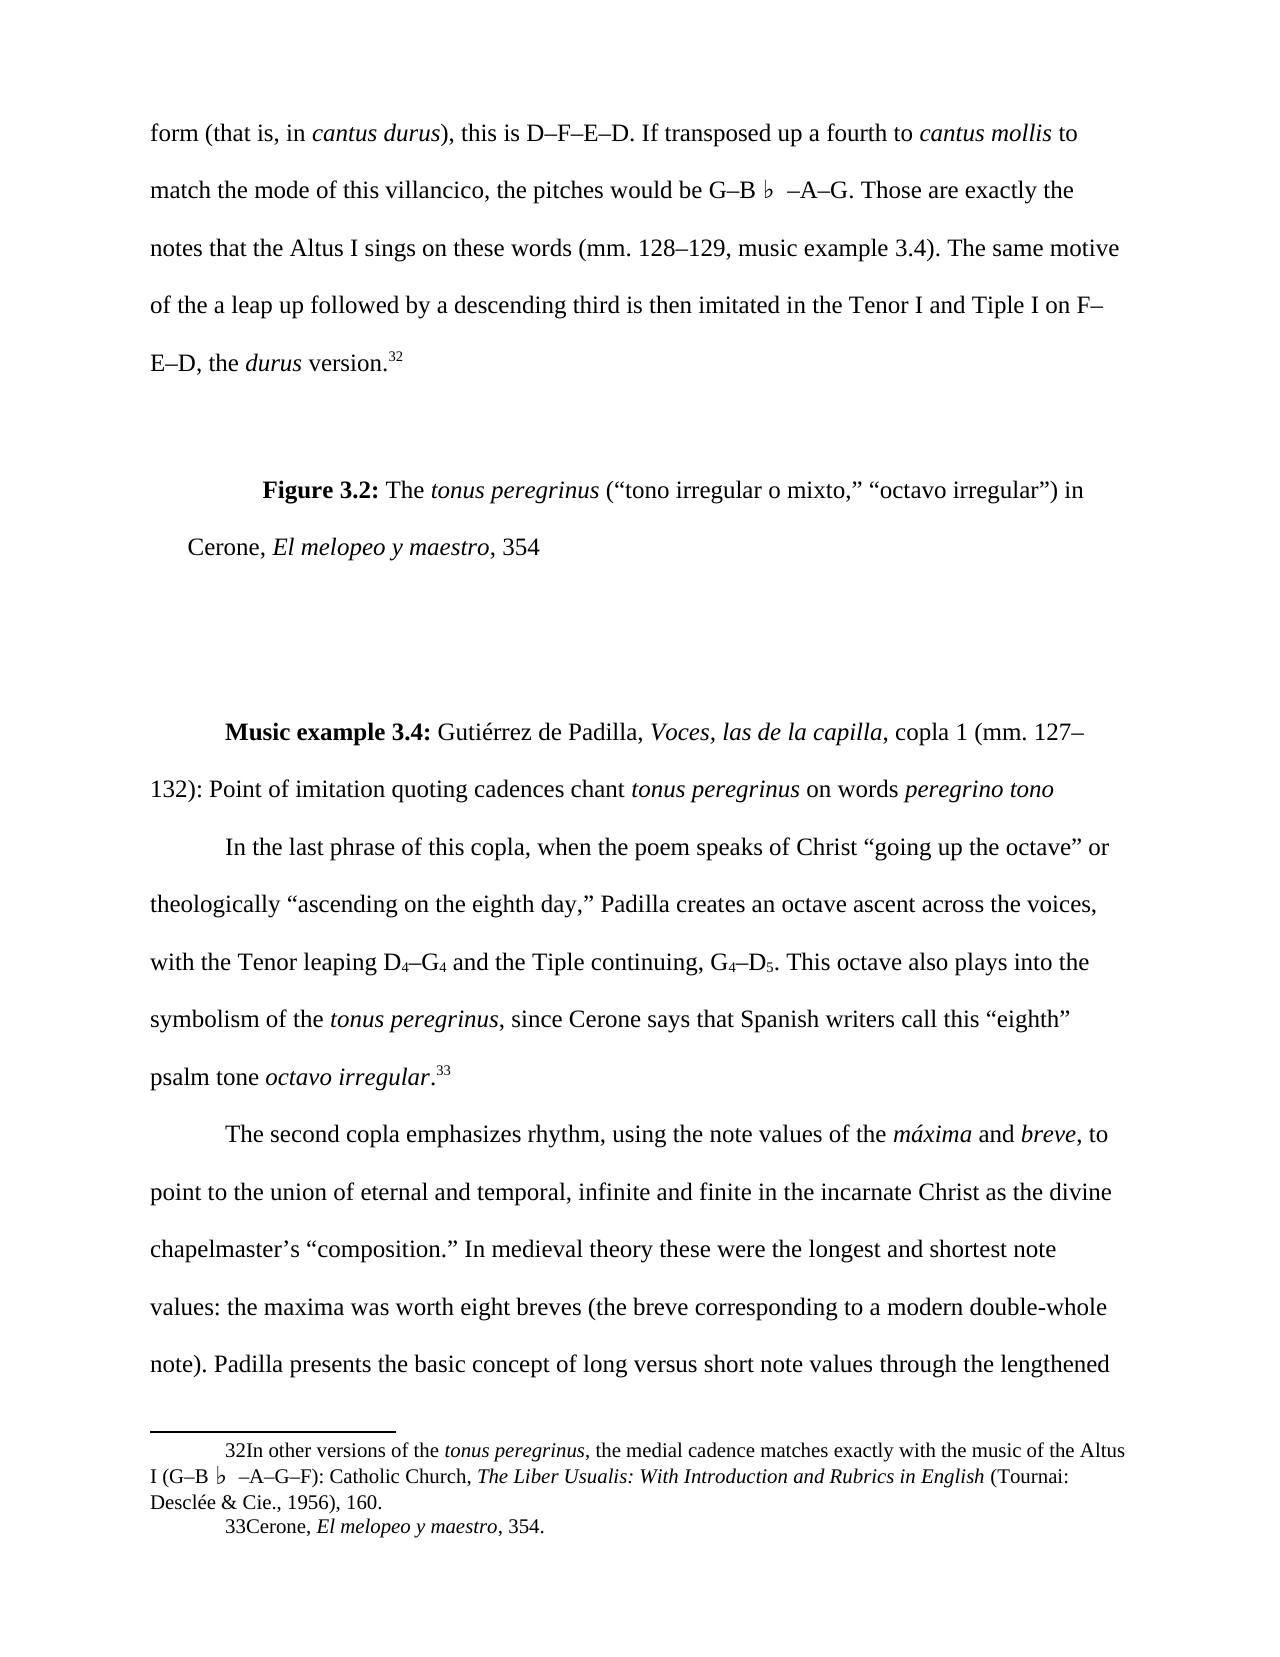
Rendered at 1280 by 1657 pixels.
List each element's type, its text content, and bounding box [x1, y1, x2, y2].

text Figure 3.2: The tonus peregrinus (“tono irregular o mixto,” “octavo irregular”) in Cerone, El melopeo y maestro, 354 [187, 475, 1092, 561]
text form (that is, in cantus durus), this is D–F–E–D. If transposed up a fourth to cantus mollis to match the mode of this villancico, the pitches would be G–B –A–G. Those are exactly the notes that the Altus I sings on these words (mm. 128–129, music example 3.4). The same motive of the a leap up followed by a descending third is then imitated in the Tenor I and Tiple I on F–E–D, the durus version. [150, 118, 1130, 377]
text In other versions of the tonus peregrinus, the medial cadence matches exactly with the music of the Altus I (G–B –A–G–F): Catholic Church, The Liber Usualis: With Introduction and Rubrics in English (Tournai: Desclée & Cie., 1956), 160. [150, 1438, 1130, 1514]
text In the last phrase of this copla, when the poem speaks of Christ “going up the octave” or theologically “ascending on the eighth day,” Padilla creates an octave ascent across the voices, with the Tenor leaping D4–G4 and the Tiple continuing, G4–D5. This octave also plays into the symbolism of the tonus peregrinus, since Cerone says that Spanish writers call this “eighth” psalm tone octavo irregular. [150, 832, 1130, 1090]
text Cerone, El melopeo y maestro, 354. [150, 1514, 1130, 1538]
text Music example 3.4: Gutiérrez de Padilla, Voces, las de la capilla, copla 1 (mm. 127–132): Point of imitation quoting cadences chant tonus peregrinus on words peregrino tono [150, 717, 1130, 803]
text The second copla emphasizes rhythm, using the note values of the máxima and breve, to point to the union of eternal and temporal, infinite and finite in the incarnate Christ as the divine chapelmaster’s “composition.” In medieval theory these were the longest and shortest note values: the maxima was worth eight breves (the breve corresponding to a modern double-whole note). Padilla presents the basic concept of long versus short note values through the lengthened [150, 1119, 1130, 1378]
